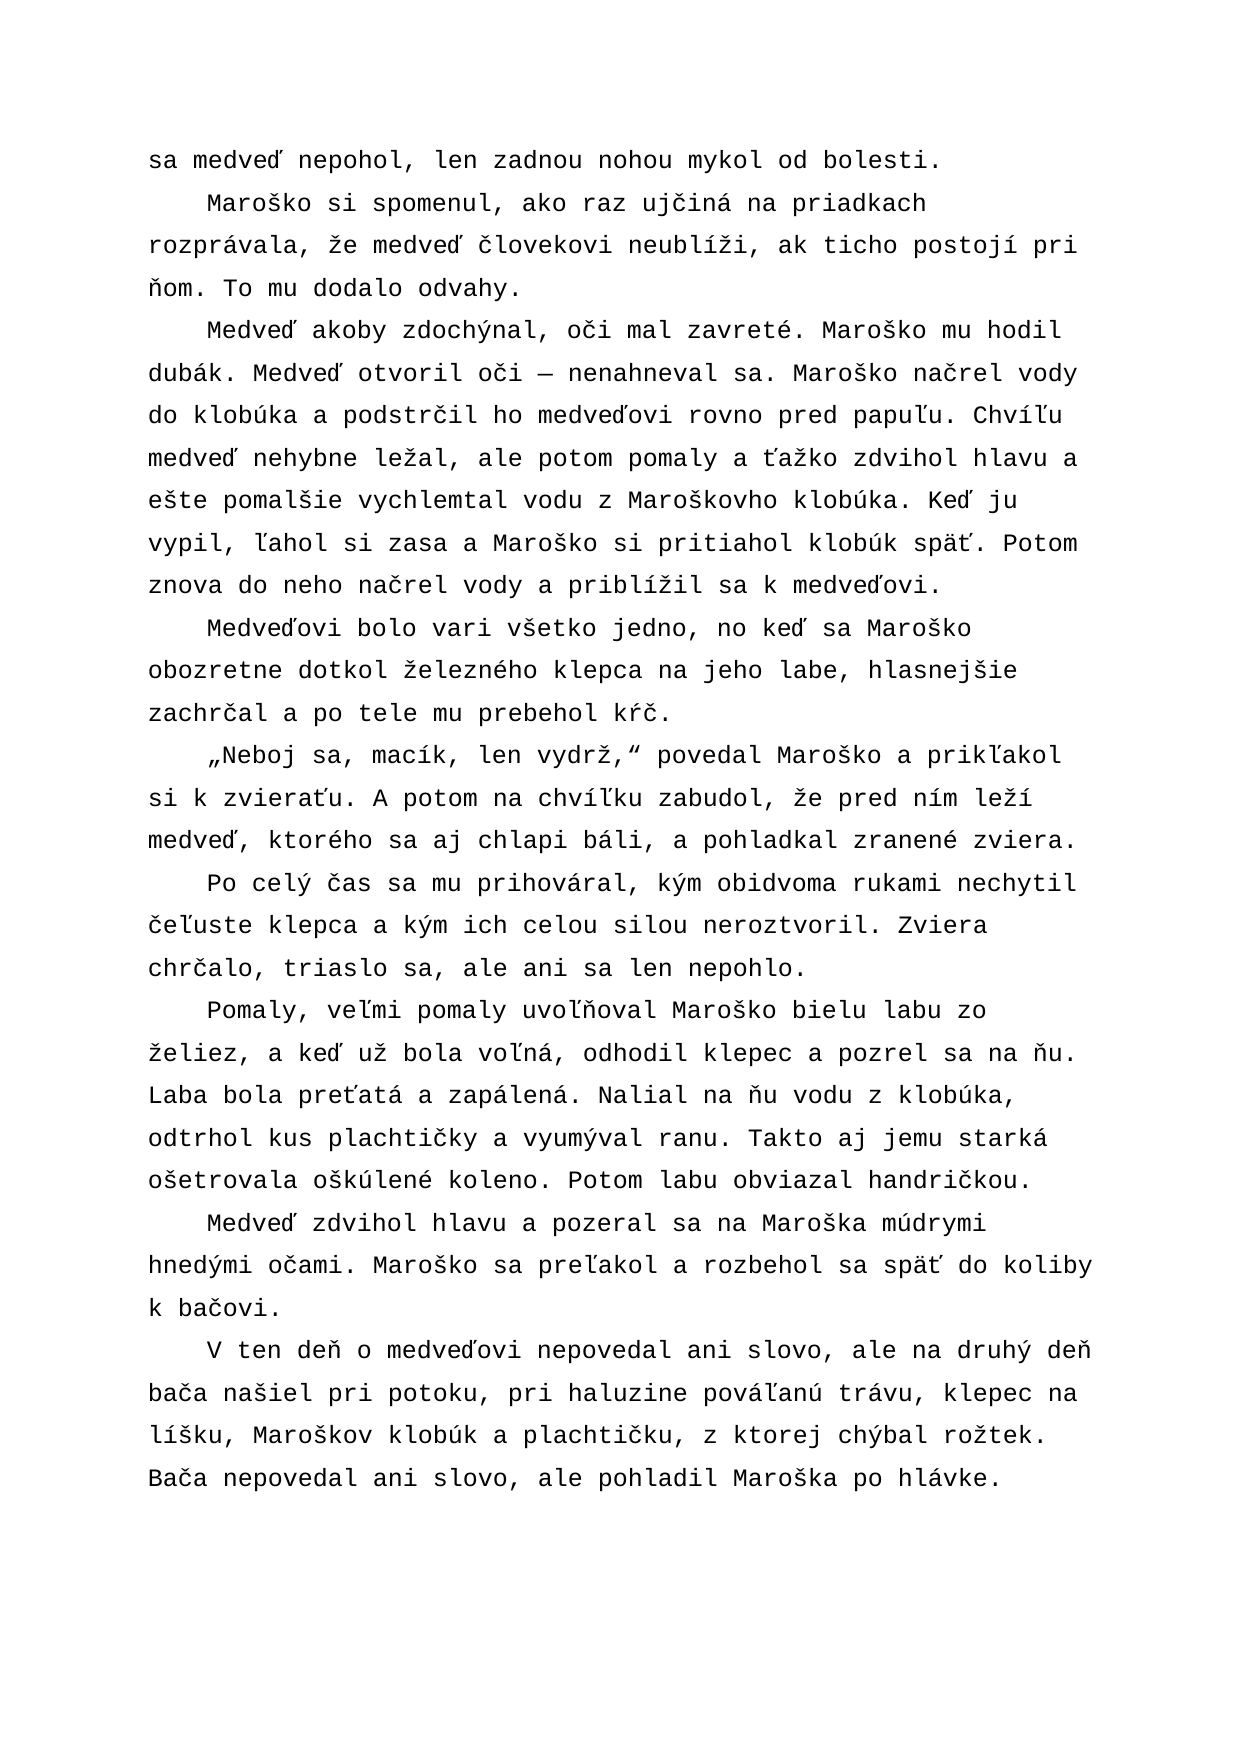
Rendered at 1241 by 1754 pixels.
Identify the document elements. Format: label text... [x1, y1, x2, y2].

text Maroško si spomenul, ako raz ujčiná na priadkach rozprávala, že medveď človekovi neublíži, ak ticho postojí pri ňom. To mu dodalo odvahy. [148, 190, 1093, 303]
text Medveď akoby zdochýnal, oči mal zavreté. Maroško mu hodil dubák. Medveď otvoril oči — nenahneval sa. Maroško načrel vody do klobúka a podstrčil ho medveďovi rovno pred papuľu. Chvíľu medveď nehybne ležal, ale potom pomaly a ťažko zdvihol hlavu a ešte pomalšie vychlemtal vodu z Maroškovho klobúka. Keď ju vypil, ľahol si zasa a Maroško si pritiahol klobúk späť. Potom znova do neho načrel vody a priblížil sa k medveďovi. [148, 318, 1093, 601]
text V ten deň o medveďovi nepovedal ani slovo, ale na druhý deň bača našiel pri potoku, pri haluzine pováľanú trávu, klepec na líšku, Maroškov klobúk a plachtičku, z ktorej chýbal rožtek. Bača nepovedal ani slovo, ale pohladil Maroška po hlávke. [148, 1338, 1093, 1493]
text Pomaly, veľmi pomaly uvoľňoval Maroško bielu labu zo želiez, a keď už bola voľná, odhodil klepec a pozrel sa na ňu. Laba bola preťatá a zapálená. Nalial na ňu vodu z klobúka, odtrhol kus plachtičky a vyumýval ranu. Takto aj jemu starká ošetrovala oškúlené koleno. Potom labu obviazal handričkou. [148, 998, 1093, 1196]
text „Neboj sa, macík, len vydrž,“ povedal Maroško a prikľakol si k zvieraťu. A potom na chvíľku zabudol, že pred ním leží medveď, ktorého sa aj chlapi báli, a pohladkal zranené zviera. [148, 743, 1093, 856]
text Po celý čas sa mu prihováral, kým obidvoma rukami nechytil čeľuste klepca a kým ich celou silou neroztvoril. Zviera chrčalo, triaslo sa, ale ani sa len nepohlo. [148, 870, 1093, 983]
text Medveď zdvihol hlavu a pozeral sa na Maroška múdrymi hnedými očami. Maroško sa preľakol a rozbehol sa späť do koliby k bačovi. [148, 1210, 1093, 1323]
text sa medveď nepohol, len zadnou nohou mykol od bolesti. [148, 148, 1093, 176]
text Medveďovi bolo vari všetko jedno, no keď sa Maroško obozretne dotkol železného klepca na jeho labe, hlasnejšie zachrčal a po tele mu prebehol kŕč. [148, 615, 1093, 728]
